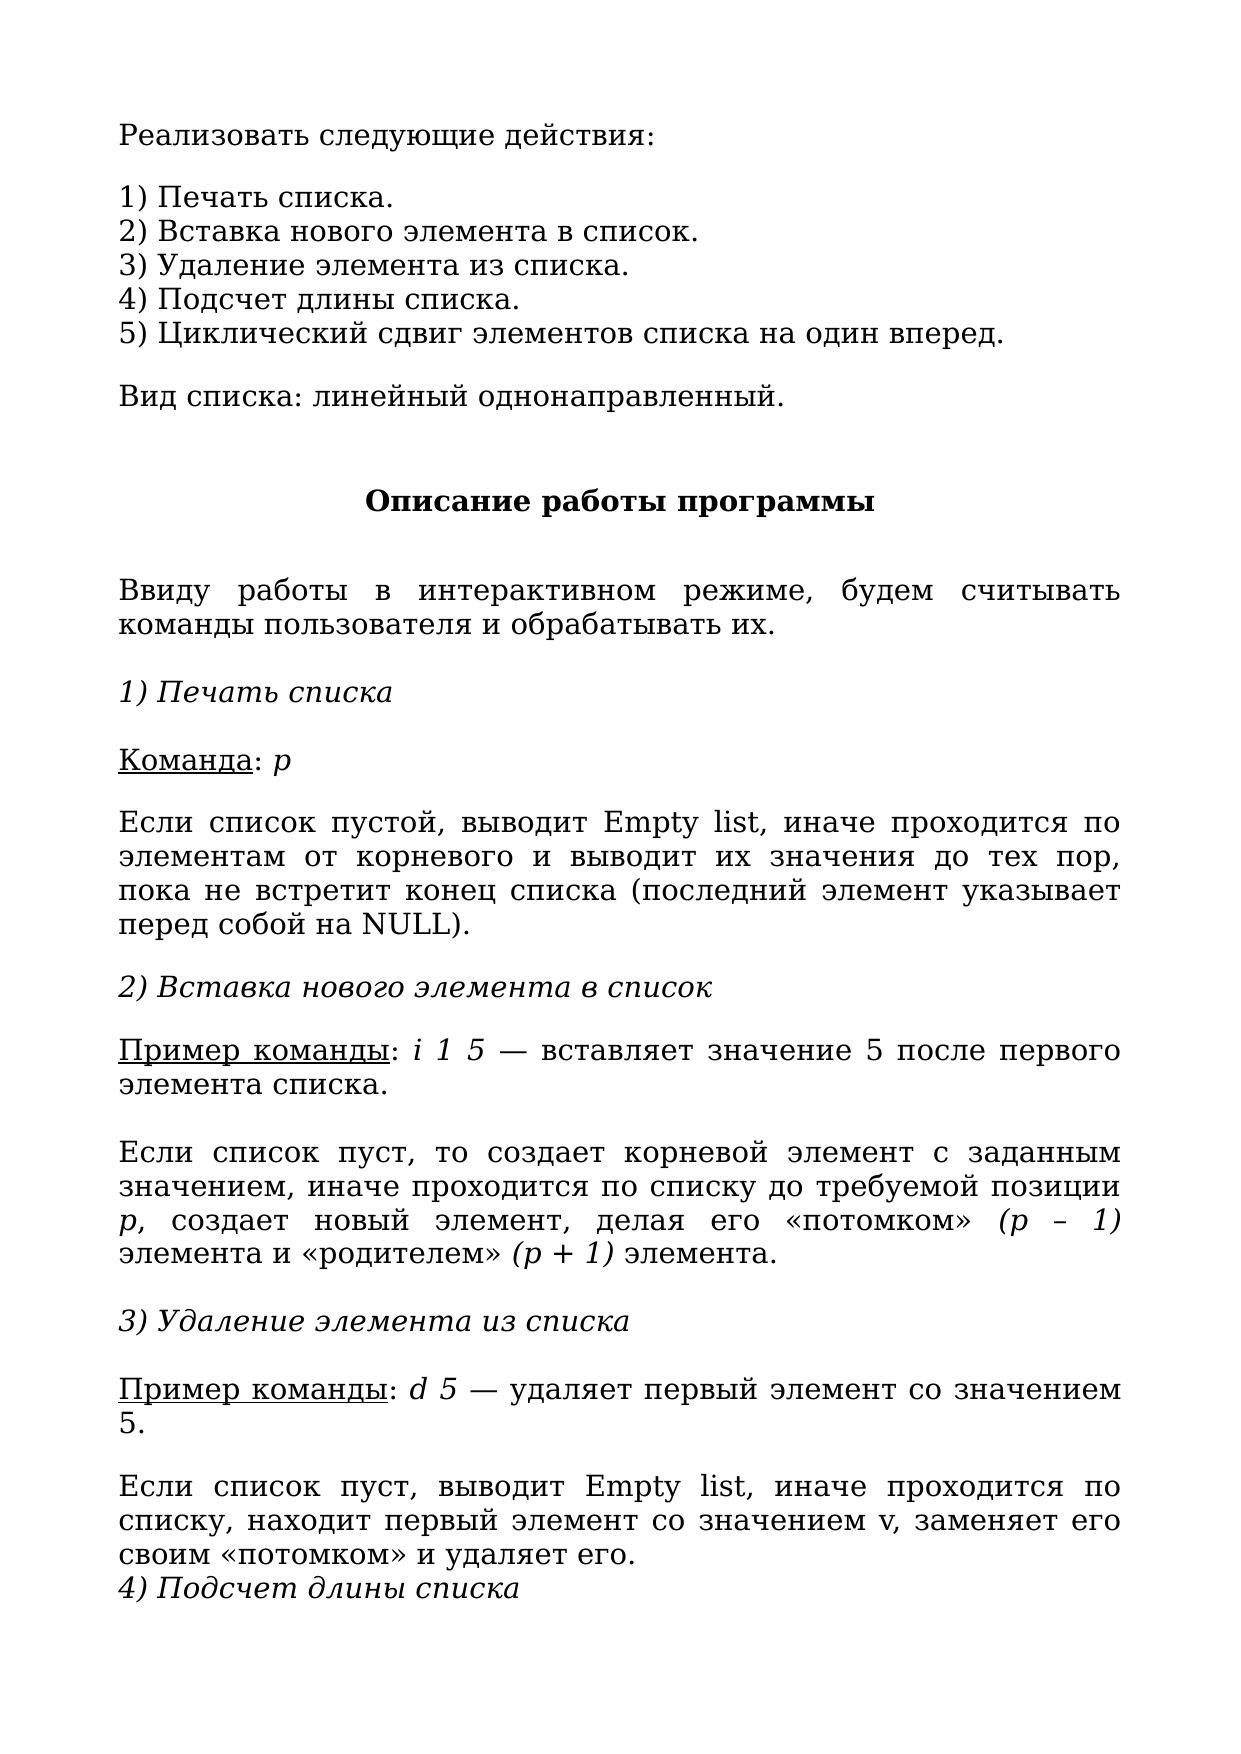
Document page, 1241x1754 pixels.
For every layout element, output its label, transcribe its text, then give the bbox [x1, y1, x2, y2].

text Если список пуст, выводит Empty list, иначе проходится по списку, находит первый элемент со значением v, заменяет его своим «потомком» и удаляет его. [118, 1469, 1122, 1571]
text Если список пустой, выводит Empty list, иначе проходится по элементам от корневого и выводит их значения до тех пор, пока не встретит конец списка (последний элемент указывает перед собой на NULL). [118, 806, 1122, 942]
text Описание работы программы [118, 484, 1122, 518]
text Ввиду работы в интерактивном режиме, будем считывать команды пользователя и обрабатывать их. [118, 573, 1122, 641]
text Пример команды: i 1 5 — вставляет значение 5 после первого элемента списка. [118, 1033, 1122, 1101]
text 5) Циклический сдвиг элементов списка на один вперед. [118, 317, 1122, 351]
text Команда: p [118, 743, 1122, 777]
text Пример команды: d 5 — удаляет первый элемент со значением 5. [118, 1373, 1122, 1441]
text 2) Вставка нового элемента в список. [118, 215, 1122, 249]
text 1) Печать списка. [118, 181, 1122, 215]
text Вид списка: линейный однонаправленный. [118, 379, 1122, 413]
text Реализовать следующие действия: [118, 118, 1122, 152]
text 2) Вставка нового элемента в список [118, 970, 1122, 1004]
text 4) Подсчет длины списка. [118, 283, 1122, 317]
text 4) Подсчет длины списка [118, 1571, 1122, 1605]
text 3) Удаление элемента из списка [118, 1305, 1122, 1339]
text Если список пуст, то создает корневой элемент с заданным значением, иначе проходится по списку до требуемой позиции р, создает новый элемент, делая его «потомком» (p – 1) элемента и «родителем» (p + 1) элемента. [118, 1135, 1122, 1271]
text 1) Печать списка [118, 675, 1122, 709]
text 3) Удаление элемента из списка. [118, 249, 1122, 283]
